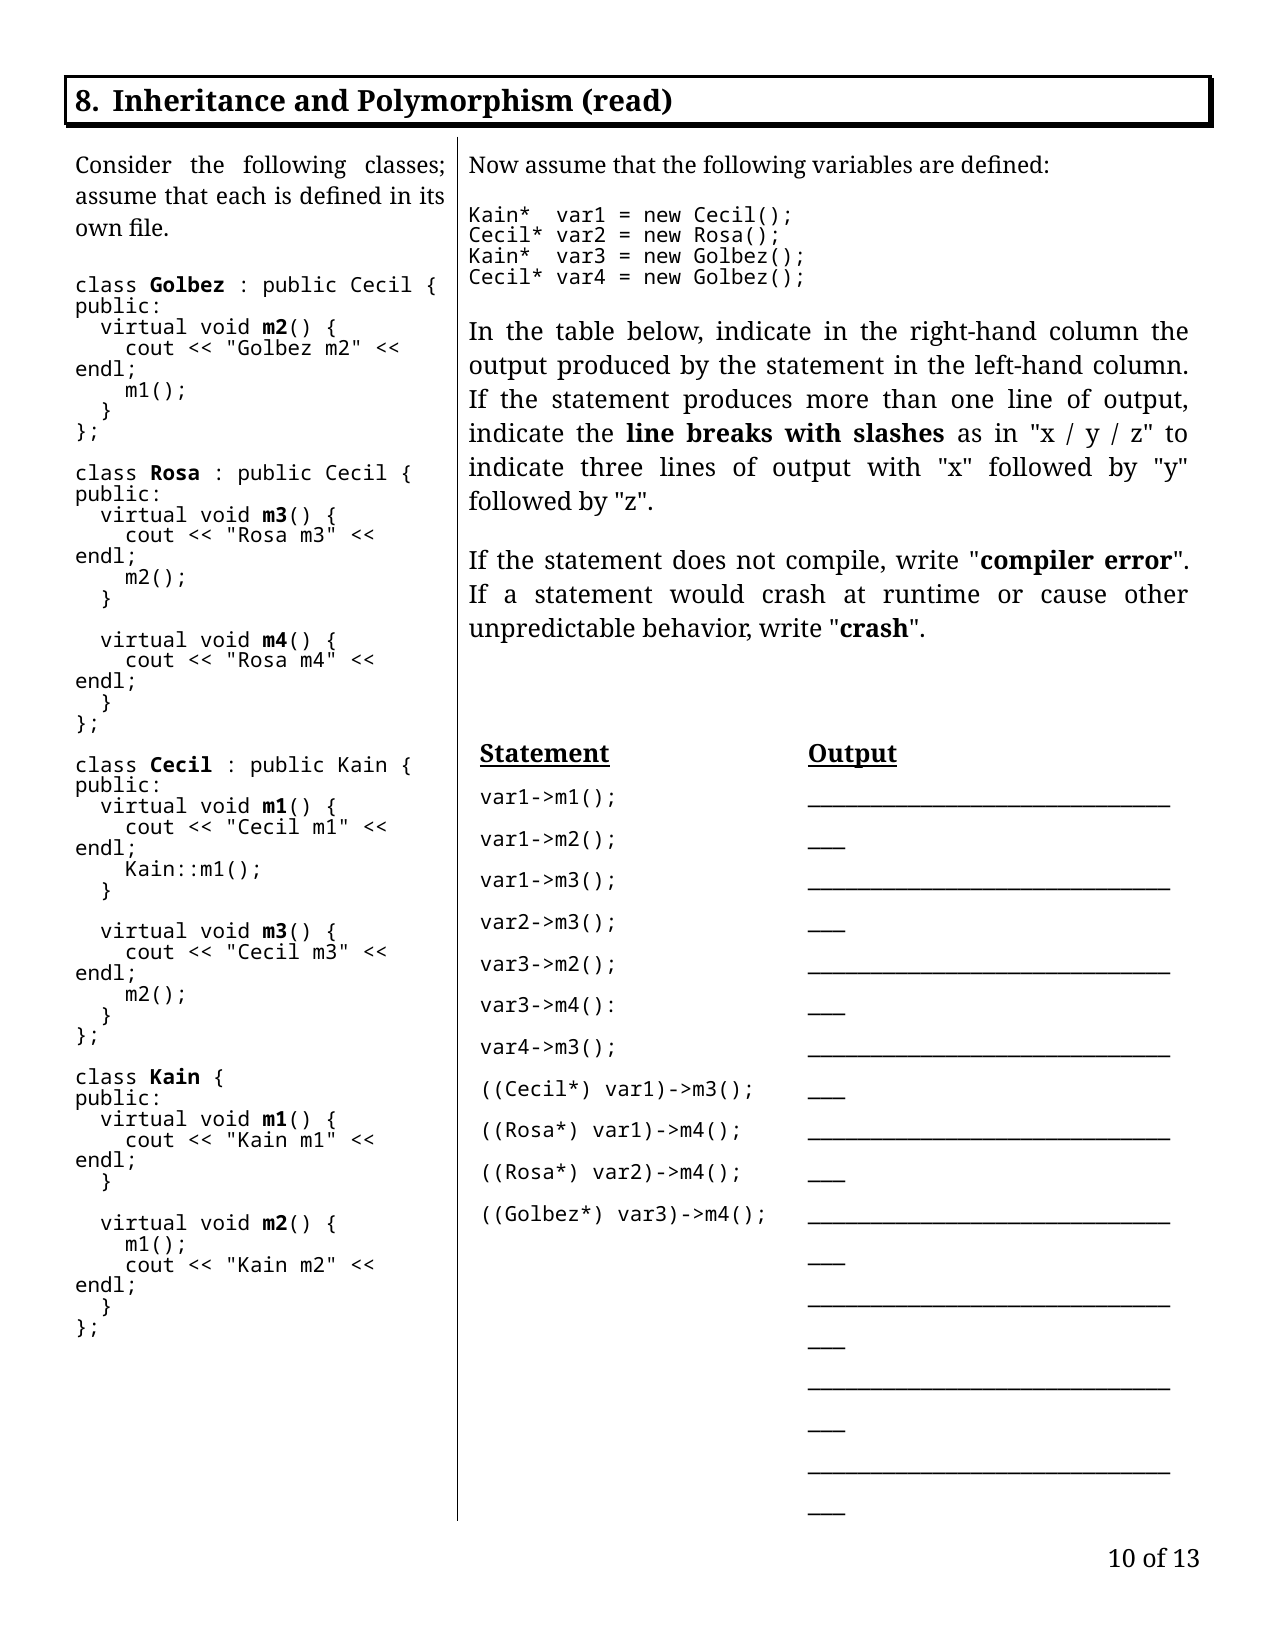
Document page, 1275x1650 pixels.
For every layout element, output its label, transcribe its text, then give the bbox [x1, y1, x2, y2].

table_header Consider the following classes; assume that each is defined in its own file. class Golbez : public Cecil { public: virtual void m2() { cout << "Golbez m2" << endl; m1(); } }; class Rosa : public Cecil { public: virtual void m3() { cout << "Rosa m3" << endl; m2(); } virtual void m4() { cout << "Rosa m4" << endl; } }; class Cecil : public Kain { public: virtual void m1() { cout << "Cecil m1" << endl; Kain::m1(); } virtual void m3() { cout << "Cecil m3" << endl; m2(); } }; class Kain { public: virtual void m1() { cout << "Kain m1" << endl; } virtual void m2() { m1(); cout << "Kain m2" << endl; } }; [64, 137, 457, 1521]
table_header Now assume that the following variables are defined: Kain* var1 = new Cecil(); Cecil* var2 = new Rosa(); Kain* var3 = new Golbez(); Cecil* var4 = new Golbez(); In the table below, indicate in the right-hand column the output produced by the statement in the left-hand column. If the statement produces more than one line of output, indicate the line breaks with slashes as in "x / y / z" to indicate three lines of output with "x" followed by "y" followed by "z". If the statement does not compile, write "compiler error". If a statement would crash at runtime or cause other unpredictable behavior, write "crash". [458, 137, 1201, 1521]
table_header Output ________________________________ ________________________________ ________________________________ ________________________________ ________________________________ ________________________________ ________________________________ ________________________________ ________________________________ [796, 717, 1191, 1521]
subtitle 8. Inheritance and Polymorphism (read) [67, 78, 1208, 122]
table_header Statement var1->m1(); var1->m2(); var1->m3(); var2->m3(); var3->m2(); var3->m4(): var4->m3(); ((Cecil*) var1)->m3(); ((Rosa*) var1)->m4(); ((Rosa*) var2)->m4(); ((Golbez*) var3)->m4(); [468, 717, 796, 1521]
